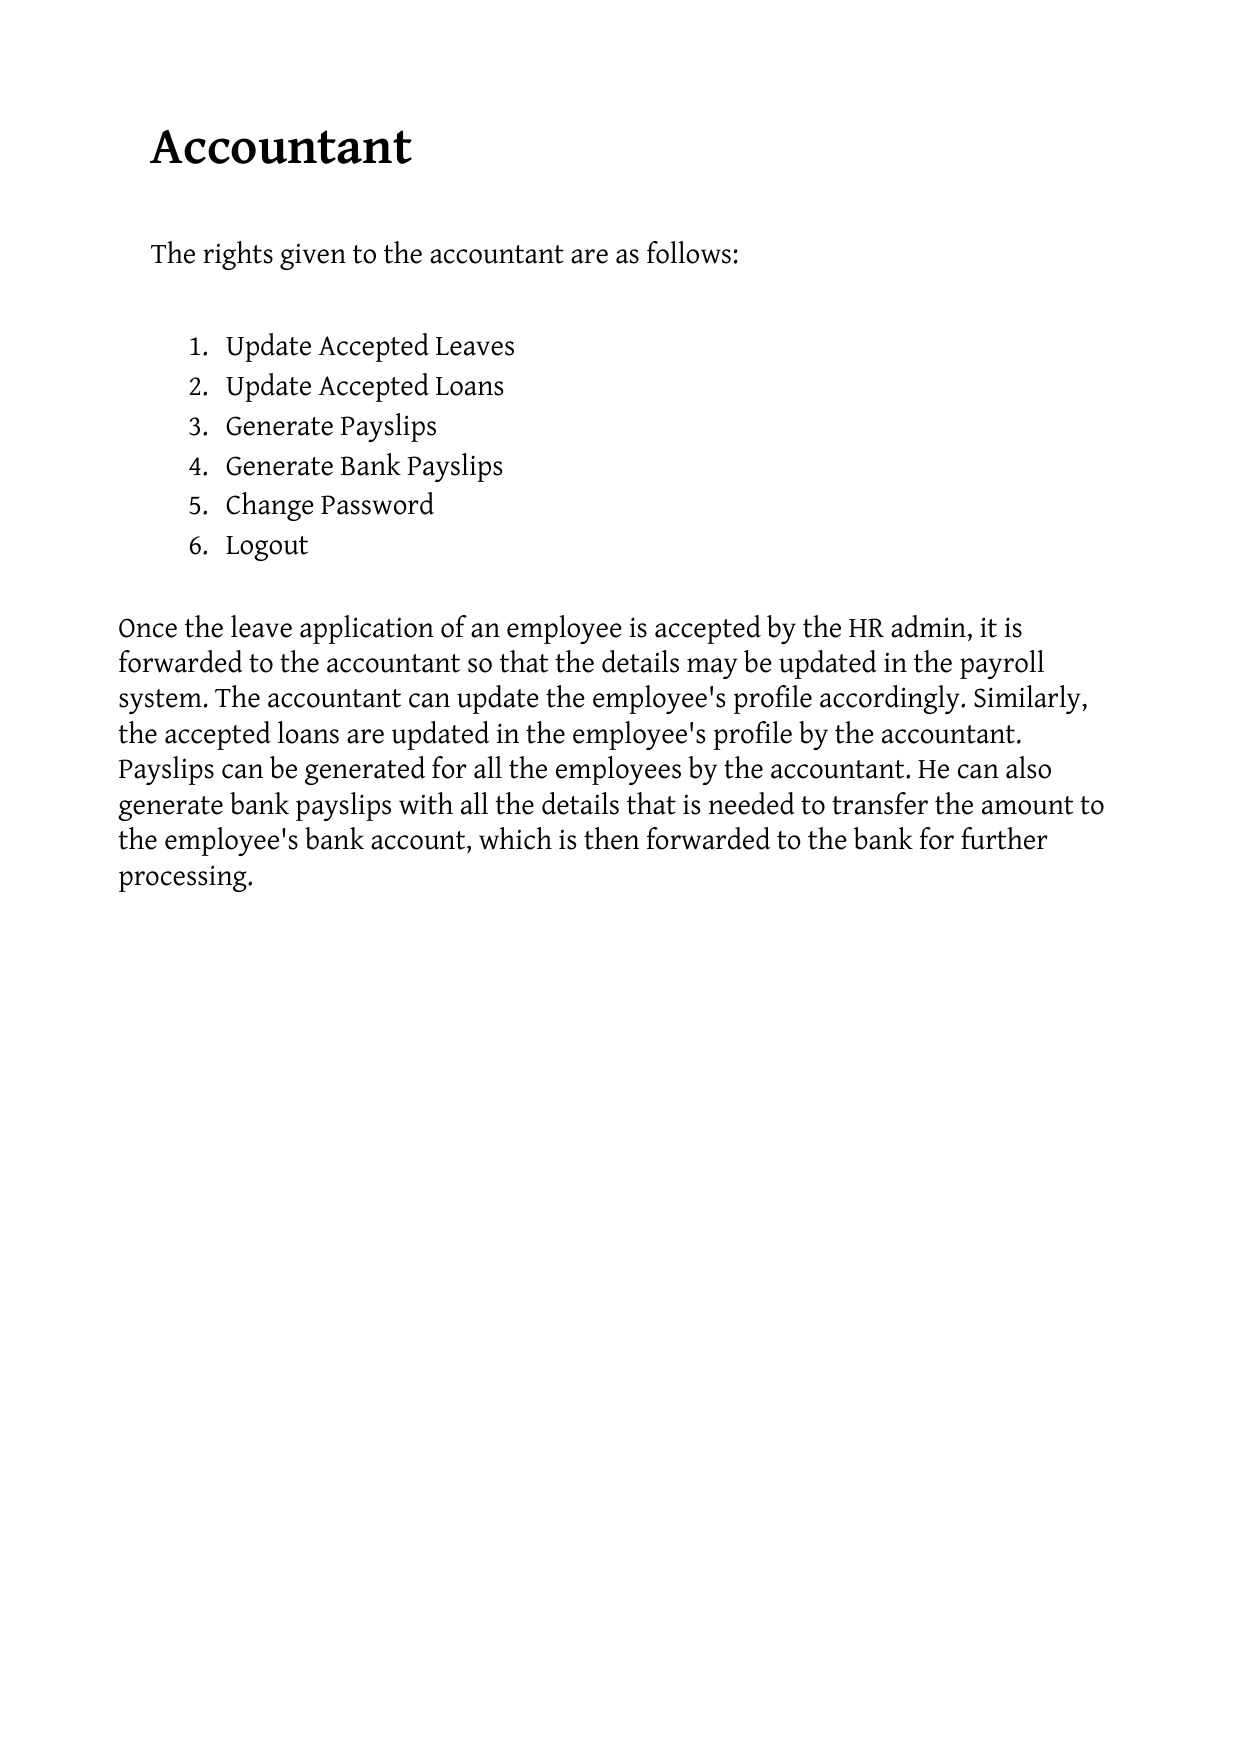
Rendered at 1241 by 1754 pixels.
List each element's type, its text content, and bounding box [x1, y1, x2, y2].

list Update Accepted Loans [188, 370, 1122, 404]
list Change Password [188, 489, 1122, 523]
text Accountant [151, 118, 1122, 178]
list Logout [188, 529, 1122, 562]
text Once the leave application of an employee is accepted by the HR admin, it is forwarded to the accountant so that the details may be updated in the payroll system. The accountant can update the employee's profile accordingly. Similarly, the accepted loans are updated in the employee's profile by the accountant. Payslips can be generated for all the employees by the accountant. He can also generate bank payslips with all the details that is needed to transfer the amount to the employee's bank account, which is then forwarded to the bank for further processing. [118, 611, 1122, 893]
list Update Accepted Leaves [188, 330, 1122, 364]
text The rights given to the accountant are as follows: [151, 238, 1122, 272]
list Generate Bank Payslips [188, 449, 1122, 483]
list Generate Payslips [188, 410, 1122, 443]
